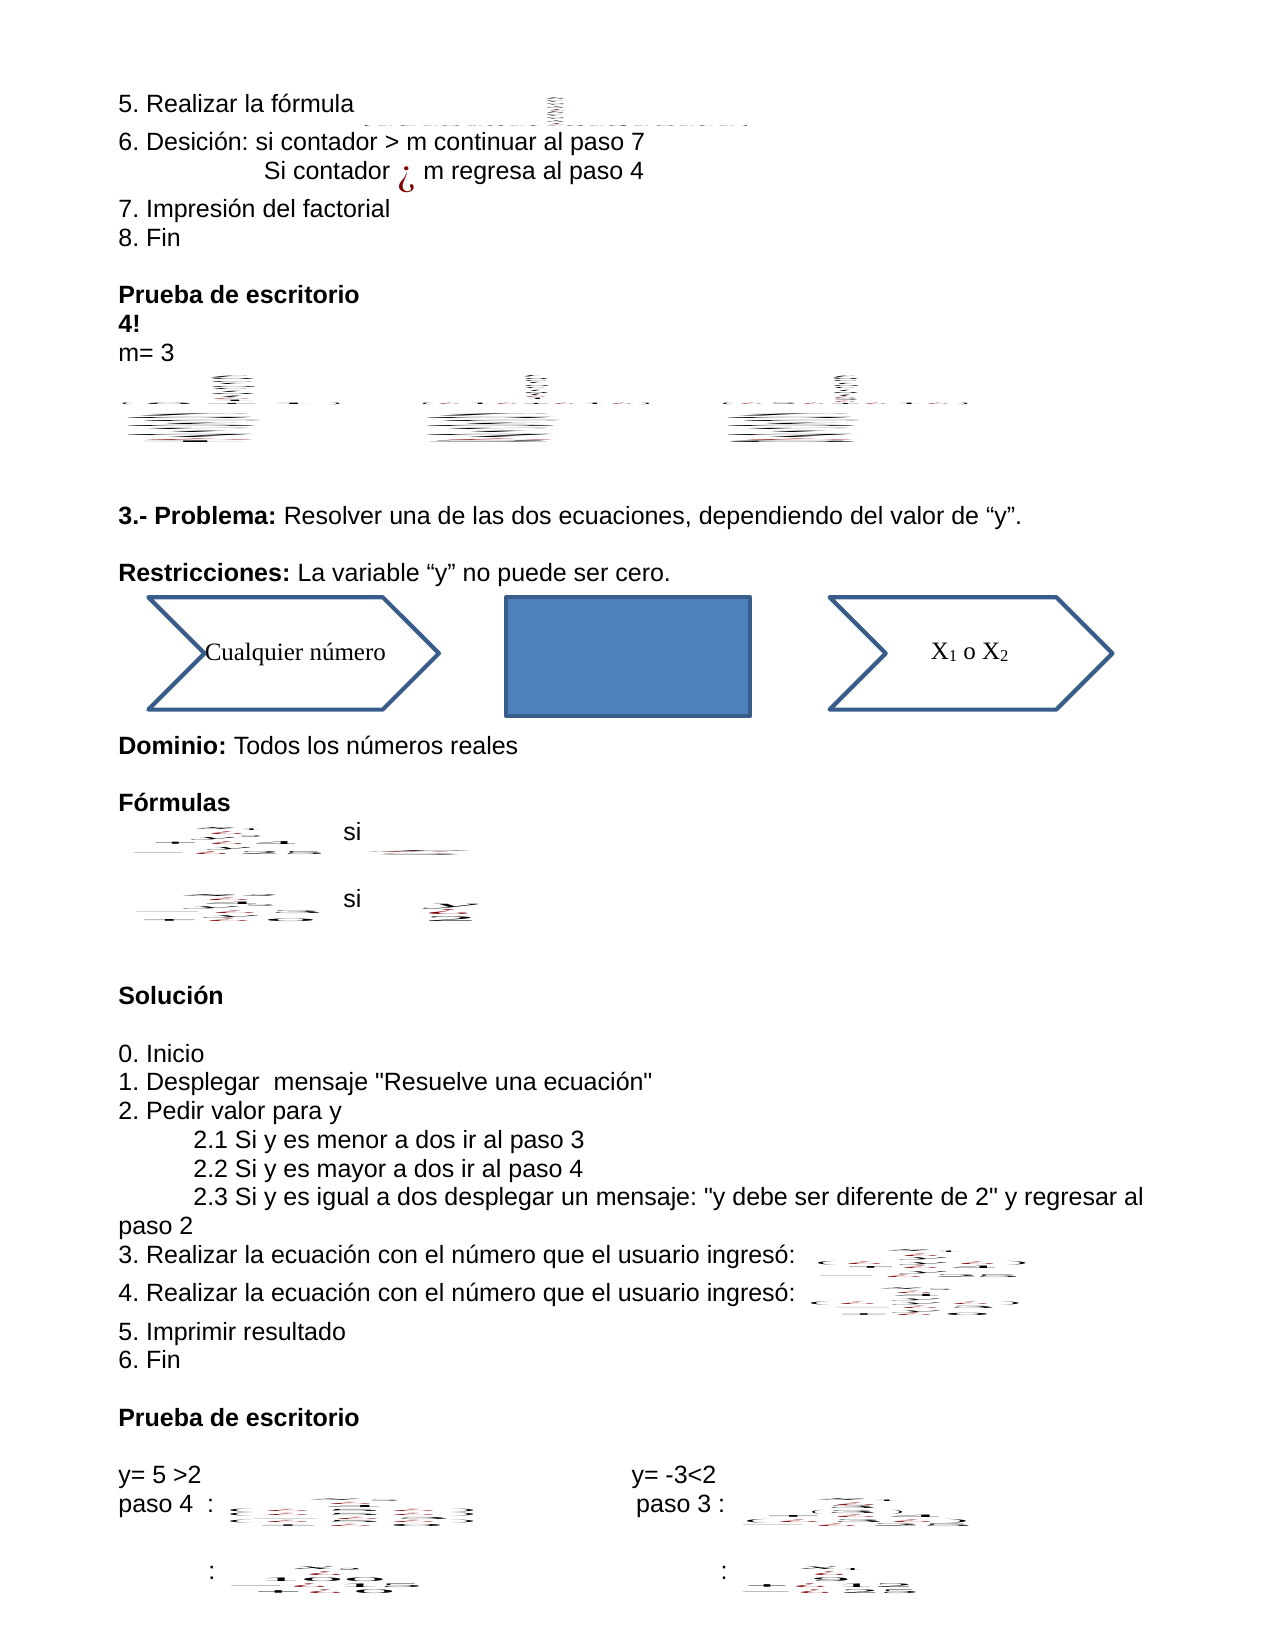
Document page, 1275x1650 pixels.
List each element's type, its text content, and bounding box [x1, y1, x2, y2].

text 5. Realizar la fórmula [118, 89, 1152, 127]
text Fórmulas [118, 788, 1152, 817]
text Cualquier número [204, 637, 412, 665]
text 2.3 Si y es igual a dos desplegar un mensaje: "y debe ser diferente de 2" y regresar al paso 2 [118, 1182, 1152, 1240]
text 1. Desplegar mensaje "Resuelve una ecuación" [118, 1067, 1152, 1096]
text 2.1 Si y es menor a dos ir al paso 3 [118, 1125, 1152, 1154]
text 6. Desición: si contador > m continuar al paso 7 [118, 127, 1152, 156]
text 8. Fin [118, 223, 1152, 252]
text si [118, 817, 1152, 855]
text 3. Realizar la ecuación con el número que el usuario ingresó: [118, 1240, 1152, 1278]
text paso 4 : paso 3 : [118, 1489, 1152, 1527]
text 4. Realizar la ecuación con el número que el usuario ingresó: [118, 1278, 1152, 1317]
text 6. Fin [118, 1345, 1152, 1374]
text 2.2 Si y es mayor a dos ir al paso 4 [118, 1154, 1152, 1182]
text X1 o X2 [931, 636, 1074, 664]
text Prueba de escritorio [118, 280, 1152, 309]
text 5. Imprimir resultado [118, 1317, 1152, 1345]
text si [118, 884, 1152, 922]
text Prueba de escritorio [118, 1403, 1152, 1432]
text 7. Impresión del factorial [118, 194, 1152, 223]
text Solución [118, 951, 1152, 1010]
text 0. Inicio [118, 1039, 1152, 1067]
text m= 3 [118, 338, 1152, 367]
text Si contador m regresa al paso 4 [118, 156, 1152, 194]
text : : [118, 1556, 1152, 1594]
text 4! [118, 309, 1152, 338]
text 3.- Problema: Resolver una de las dos ecuaciones, dependiendo del valor de “y”. [118, 501, 1152, 529]
text Dominio: Todos los números reales [118, 731, 1152, 759]
text Restricciones: La variable “y” no puede ser cero. [118, 558, 1152, 587]
text y= 5 >2 y= -3<2 [118, 1460, 1152, 1489]
text 2. Pedir valor para y [118, 1096, 1152, 1125]
